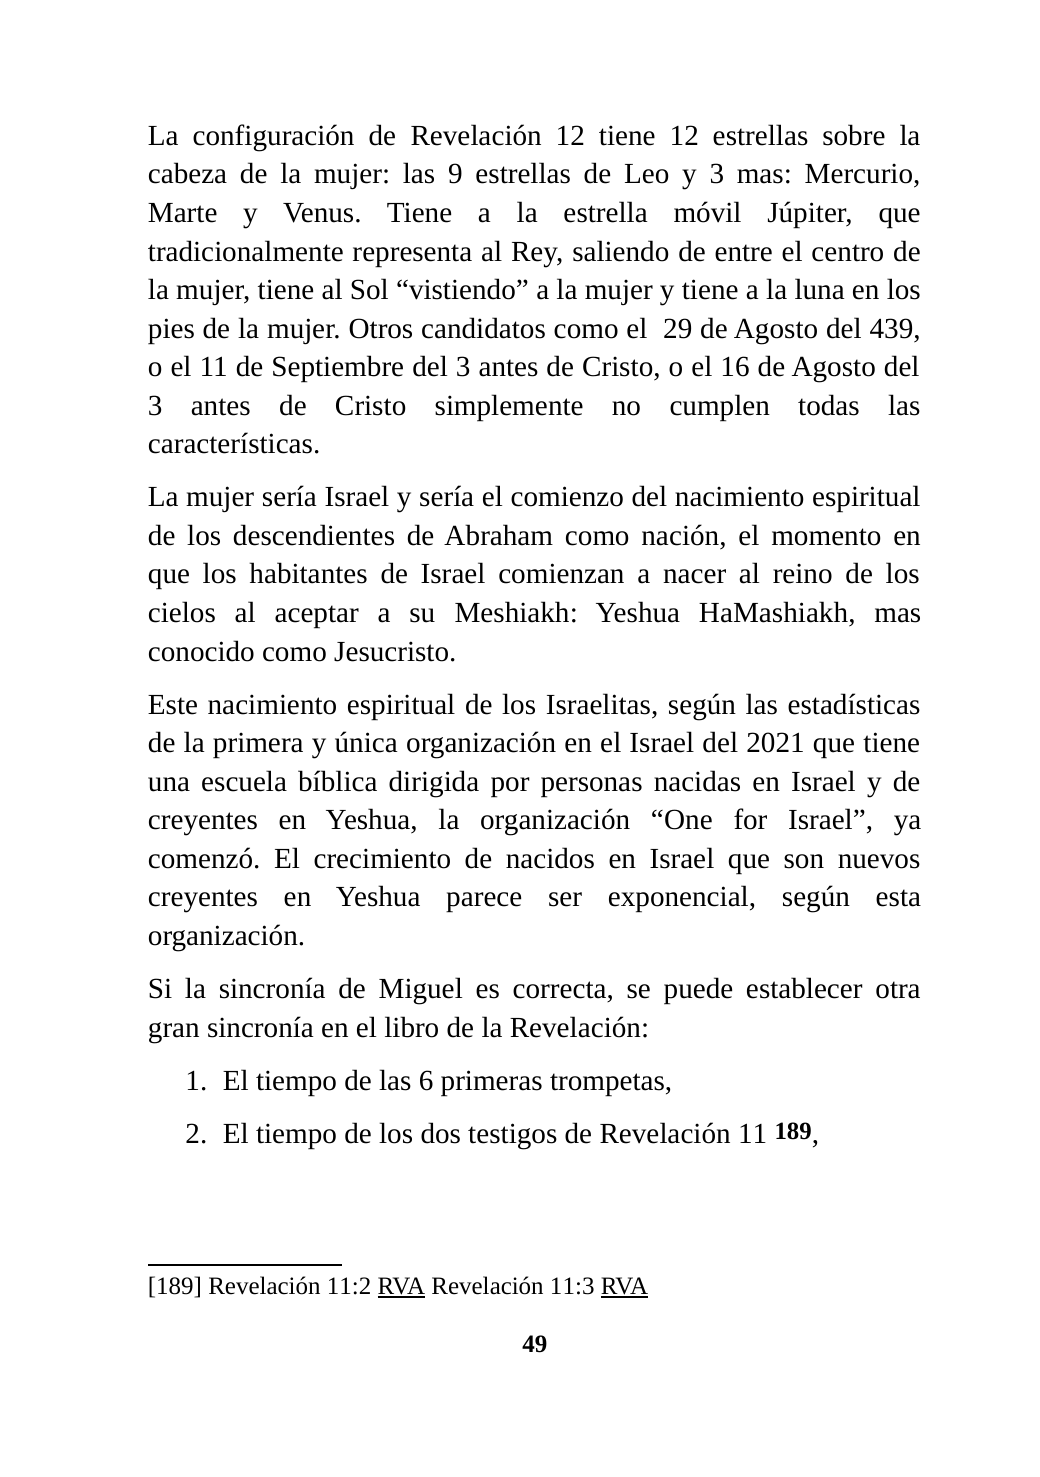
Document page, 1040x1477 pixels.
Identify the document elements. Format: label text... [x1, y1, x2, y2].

list Revelación 11:2 RVA Revelación 11:3 RVA [148, 1271, 921, 1300]
list El tiempo de los dos testigos de Revelación 11 , [185, 1116, 921, 1149]
text Si la sincronía de Miguel es correcta, se puede establecer otra gran sincronía en el libro de la Revelación: [148, 971, 921, 1043]
text La configuración de Revelación 12 tiene 12 estrellas sobre la cabeza de la mujer: las 9 estrellas de Leo y 3 mas: Mercurio, Marte y Venus. Tiene a la estrella móvil Júpiter, que tradicionalmente representa al Rey, saliendo de entre el centro de la mujer, tiene al Sol “vistiendo” a la mujer y tiene a la luna en los pies de la mujer. Otros candidatos como el 29 de Agosto del 439, o el 11 de Septiembre del 3 antes de Cristo, o el 16 de Agosto del 3 antes de Cristo simplemente no cumplen todas las características. [148, 118, 921, 460]
text Este nacimiento espiritual de los Israelitas, según las estadísticas de la primera y única organización en el Israel del 2021 que tiene una escuela bíblica dirigida por personas nacidas en Israel y de creyentes en Yeshua, la organización “One for Israel”, ya comenzó. El crecimiento de nacidos en Israel que son nuevos creyentes en Yeshua parece ser exponencial, según esta organización. [148, 687, 921, 952]
text La mujer sería Israel y sería el comienzo del nacimiento espiritual de los descendientes de Abraham como nación, el momento en que los habitantes de Israel comienzan a nacer al reino de los cielos al aceptar a su Meshiakh: Yeshua HaMashiakh, mas conocido como Jesucristo. [148, 479, 921, 667]
list El tiempo de las 6 primeras trompetas, [185, 1063, 921, 1096]
